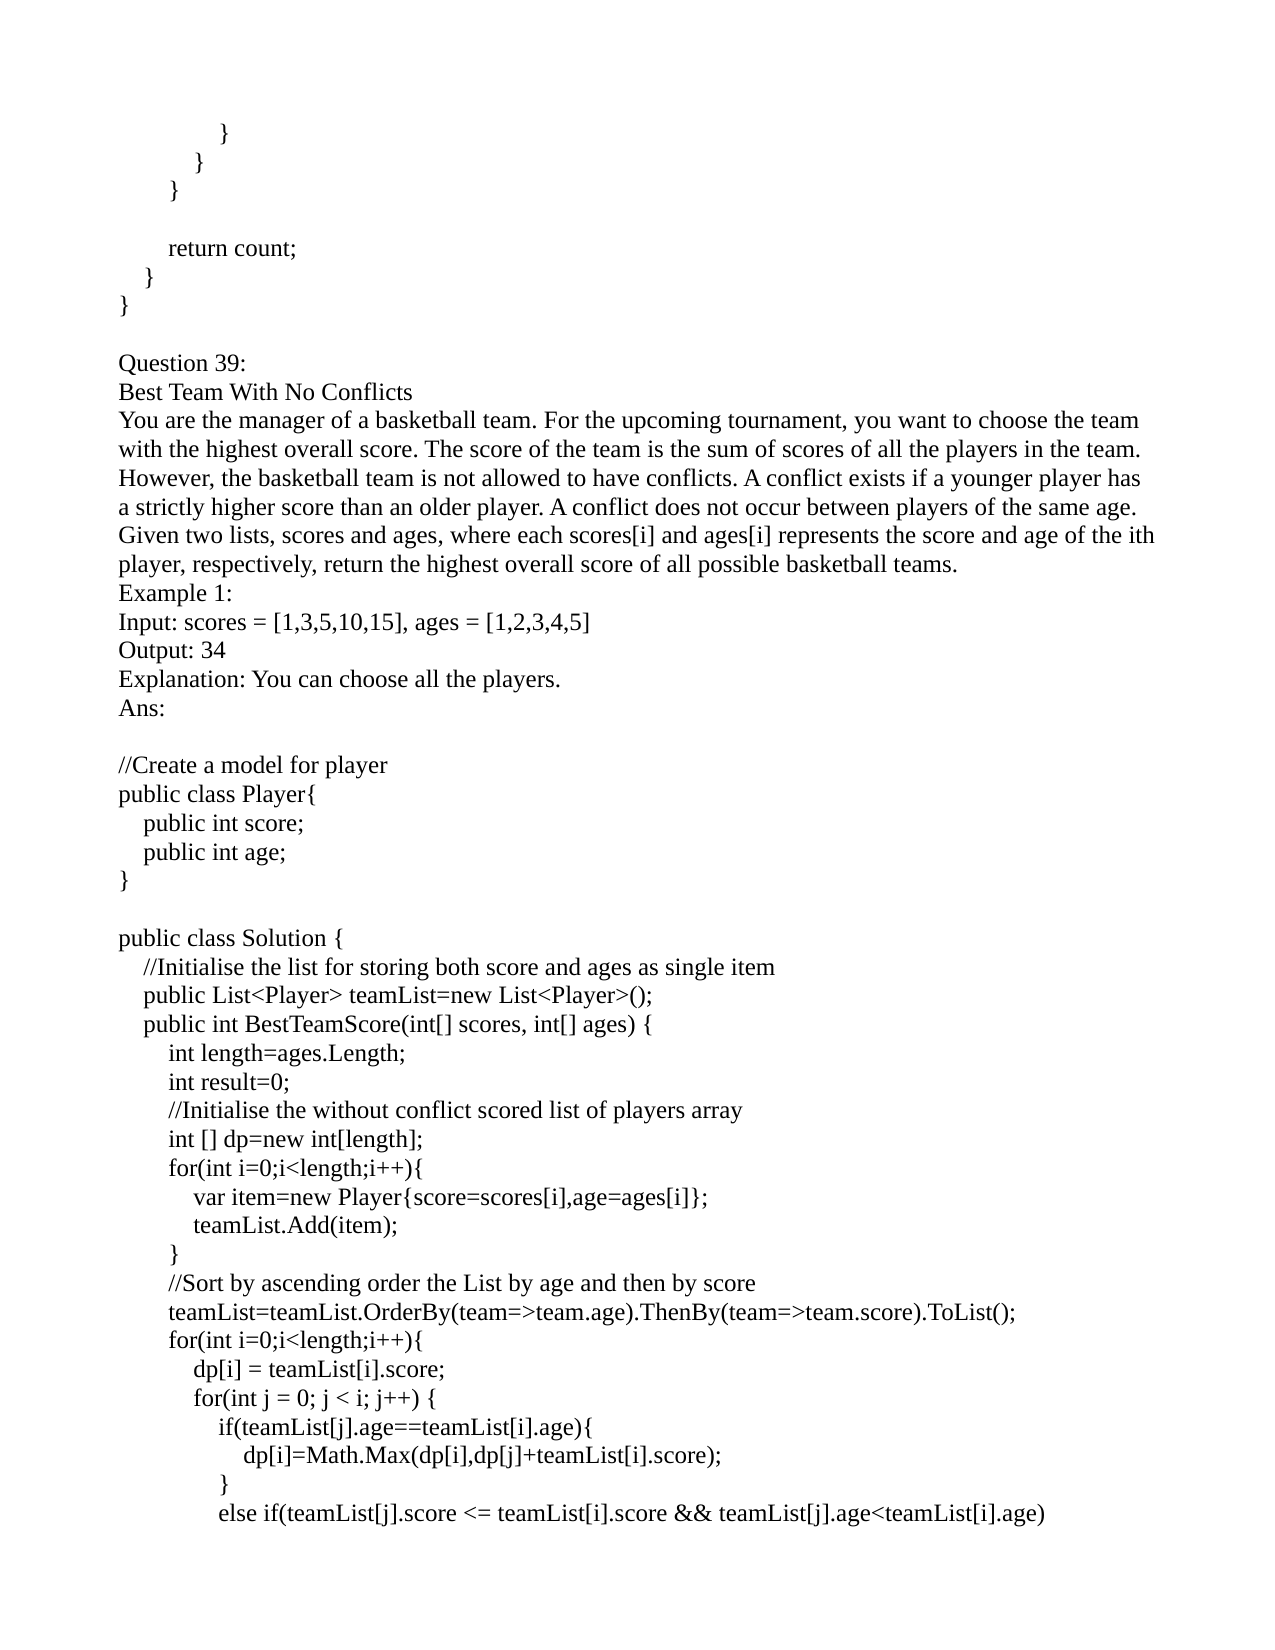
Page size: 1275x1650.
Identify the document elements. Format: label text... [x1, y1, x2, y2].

text } [118, 176, 1157, 204]
text public class Solution { [118, 923, 1157, 952]
text dp[i]=Math.Max(dp[i],dp[j]+teamList[i].score); [118, 1441, 1157, 1469]
text for(int i=0;i<length;i++){ [118, 1326, 1157, 1354]
text //Sort by ascending order the List by age and then by score [118, 1268, 1157, 1297]
text if(teamList[j].age==teamList[i].age){ [118, 1412, 1157, 1441]
text Question 39: [118, 348, 1157, 377]
text } [118, 1469, 1157, 1498]
text var item=new Player{score=scores[i],age=ages[i]}; [118, 1182, 1157, 1211]
text teamList=teamList.OrderBy(team=>team.age).ThenBy(team=>team.score).ToList(); [118, 1297, 1157, 1326]
text Best Team With No Conflicts [118, 377, 1157, 406]
text int result=0; [118, 1067, 1157, 1096]
text else if(teamList[j].score <= teamList[i].score && teamList[j].age<teamList[i].age) [118, 1498, 1157, 1527]
text public List<Player> teamList=new List<Player>(); [118, 981, 1157, 1009]
text for(int j = 0; j < i; j++) { [118, 1383, 1157, 1412]
text dp[i] = teamList[i].score; [118, 1354, 1157, 1383]
text } [118, 1239, 1157, 1268]
text Explanation: You can choose all the players. [118, 664, 1157, 693]
text //Create a model for player [118, 751, 1157, 779]
text public int age; [118, 837, 1157, 866]
text public int BestTeamScore(int[] scores, int[] ages) { [118, 1009, 1157, 1038]
text You are the manager of a basketball team. For the upcoming tournament, you want to choose the team with the highest overall score. The score of the team is the sum of scores of all the players in the team. [118, 406, 1157, 463]
text for(int i=0;i<length;i++){ [118, 1153, 1157, 1182]
text Ans: [118, 693, 1157, 722]
text teamList.Add(item); [118, 1211, 1157, 1239]
text public int score; [118, 808, 1157, 837]
text //Initialise the list for storing both score and ages as single item [118, 952, 1157, 981]
text } [118, 866, 1157, 894]
text However, the basketball team is not allowed to have conflicts. A conflict exists if a younger player has a strictly higher score than an older player. A conflict does not occur between players of the same age. [118, 463, 1157, 521]
text } [118, 118, 1157, 147]
text return count; [118, 233, 1157, 262]
text Input: scores = [1,3,5,10,15], ages = [1,2,3,4,5] [118, 607, 1157, 636]
text Output: 34 [118, 636, 1157, 664]
text } [118, 262, 1157, 291]
text int length=ages.Length; [118, 1038, 1157, 1067]
text } [118, 291, 1157, 319]
text } [118, 147, 1157, 176]
text //Initialise the without conflict scored list of players array [118, 1096, 1157, 1124]
text public class Player{ [118, 779, 1157, 808]
text Given two lists, scores and ages, where each scores[i] and ages[i] represents the score and age of the ith player, respectively, return the highest overall score of all possible basketball teams. [118, 521, 1157, 578]
text Example 1: [118, 578, 1157, 607]
text int [] dp=new int[length]; [118, 1124, 1157, 1153]
